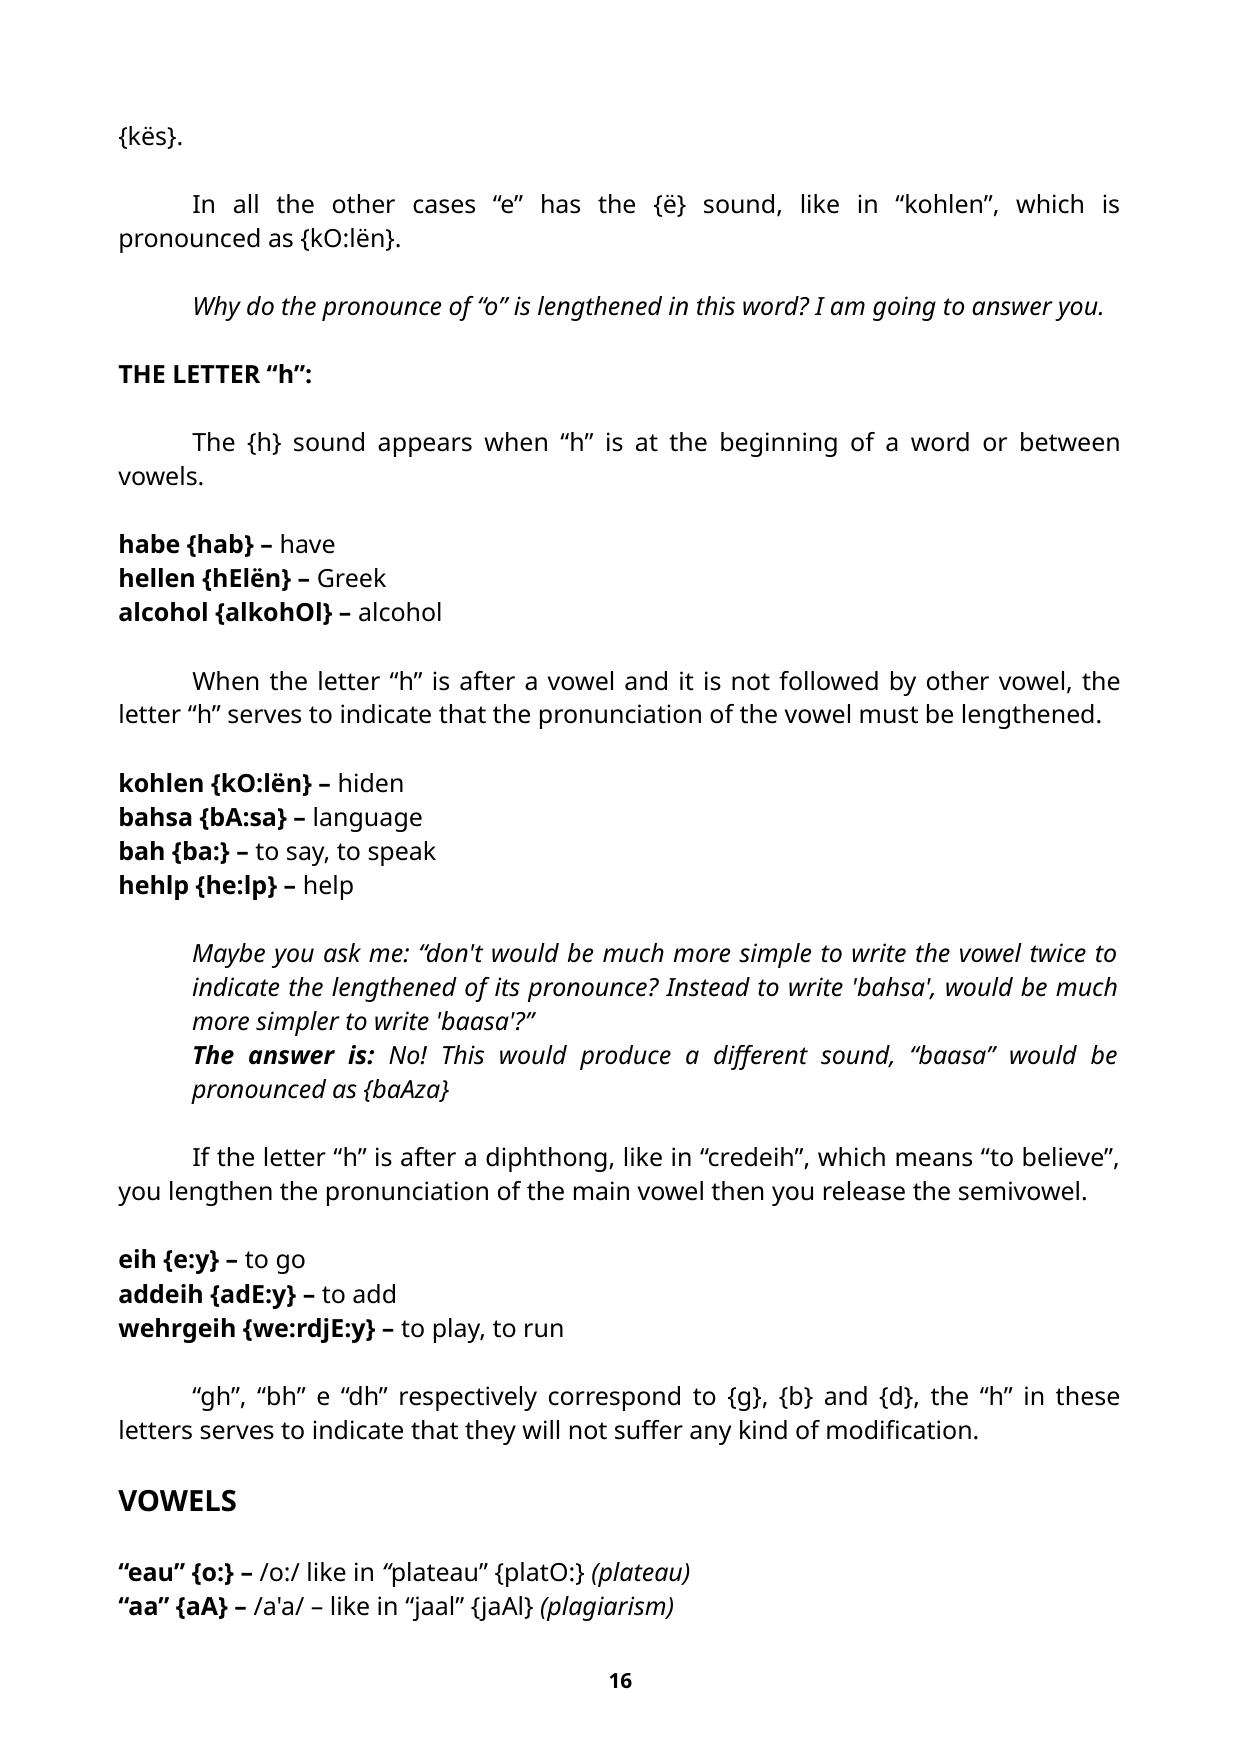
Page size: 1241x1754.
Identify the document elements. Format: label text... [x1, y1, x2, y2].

text bahsa {bA:sa} – language [118, 799, 1122, 833]
text habe {hab} – have [118, 527, 1122, 561]
text hehlp {he:lp} – help [118, 867, 1122, 902]
text “eau” {o:} – /o:/ like in “plateau” {platO:} (plateau) [118, 1554, 1122, 1588]
text If the letter “h” is after a diphthong, like in “credeih”, which means “to believe”, you lengthen the pronunciation of the main vowel then you release the semivowel. [118, 1140, 1122, 1208]
text hellen {hElën} – Greek [118, 561, 1122, 595]
text eih {e:y} – to go [118, 1242, 1122, 1276]
text In all the other cases “e” has the {ë} sound, like in “kohlen”, which is pronounced as {kO:lën}. [118, 186, 1122, 254]
text addeih {adE:y} – to add [118, 1276, 1122, 1310]
text When the letter “h” is after a vowel and it is not followed by other vowel, the letter “h” serves to indicate that the pronunciation of the vowel must be lengthened. [118, 663, 1122, 731]
text kohlen {kO:lën} – hiden [118, 765, 1122, 799]
text bah {ba:} – to say, to speak [118, 833, 1122, 867]
text The {h} sound appears when “h” is at the beginning of a word or between vowels. [118, 425, 1122, 493]
text “aa” {aA} – /a'a/ – like in “jaal” {jaAl} (plagiarism) [118, 1588, 1122, 1622]
text wehrgeih {we:rdjE:y} – to play, to run [118, 1310, 1122, 1344]
text Maybe you ask me: “don't would be much more simple to write the vowel twice to indicate the lengthened of its pronounce? Instead to write 'bahsa', would be much more simpler to write 'baasa'?” [192, 936, 1122, 1038]
text “gh”, “bh” e “dh” respectively correspond to {g}, {b} and {d}, the “h” in these letters serves to indicate that they will not suffer any kind of modification. [118, 1378, 1122, 1447]
text {kës}. [118, 118, 1122, 152]
text alcohol {alkohOl} – alcohol [118, 595, 1122, 629]
subtitle THE LETTER “h”: [118, 357, 1122, 391]
text Why do the pronounce of “o” is lengthened in this word? I am going to answer you. [118, 288, 1122, 322]
subtitle VOWELS [118, 1481, 1122, 1520]
text The answer is: No! This would produce a different sound, “baasa” would be pronounced as {baAza} [192, 1038, 1122, 1106]
